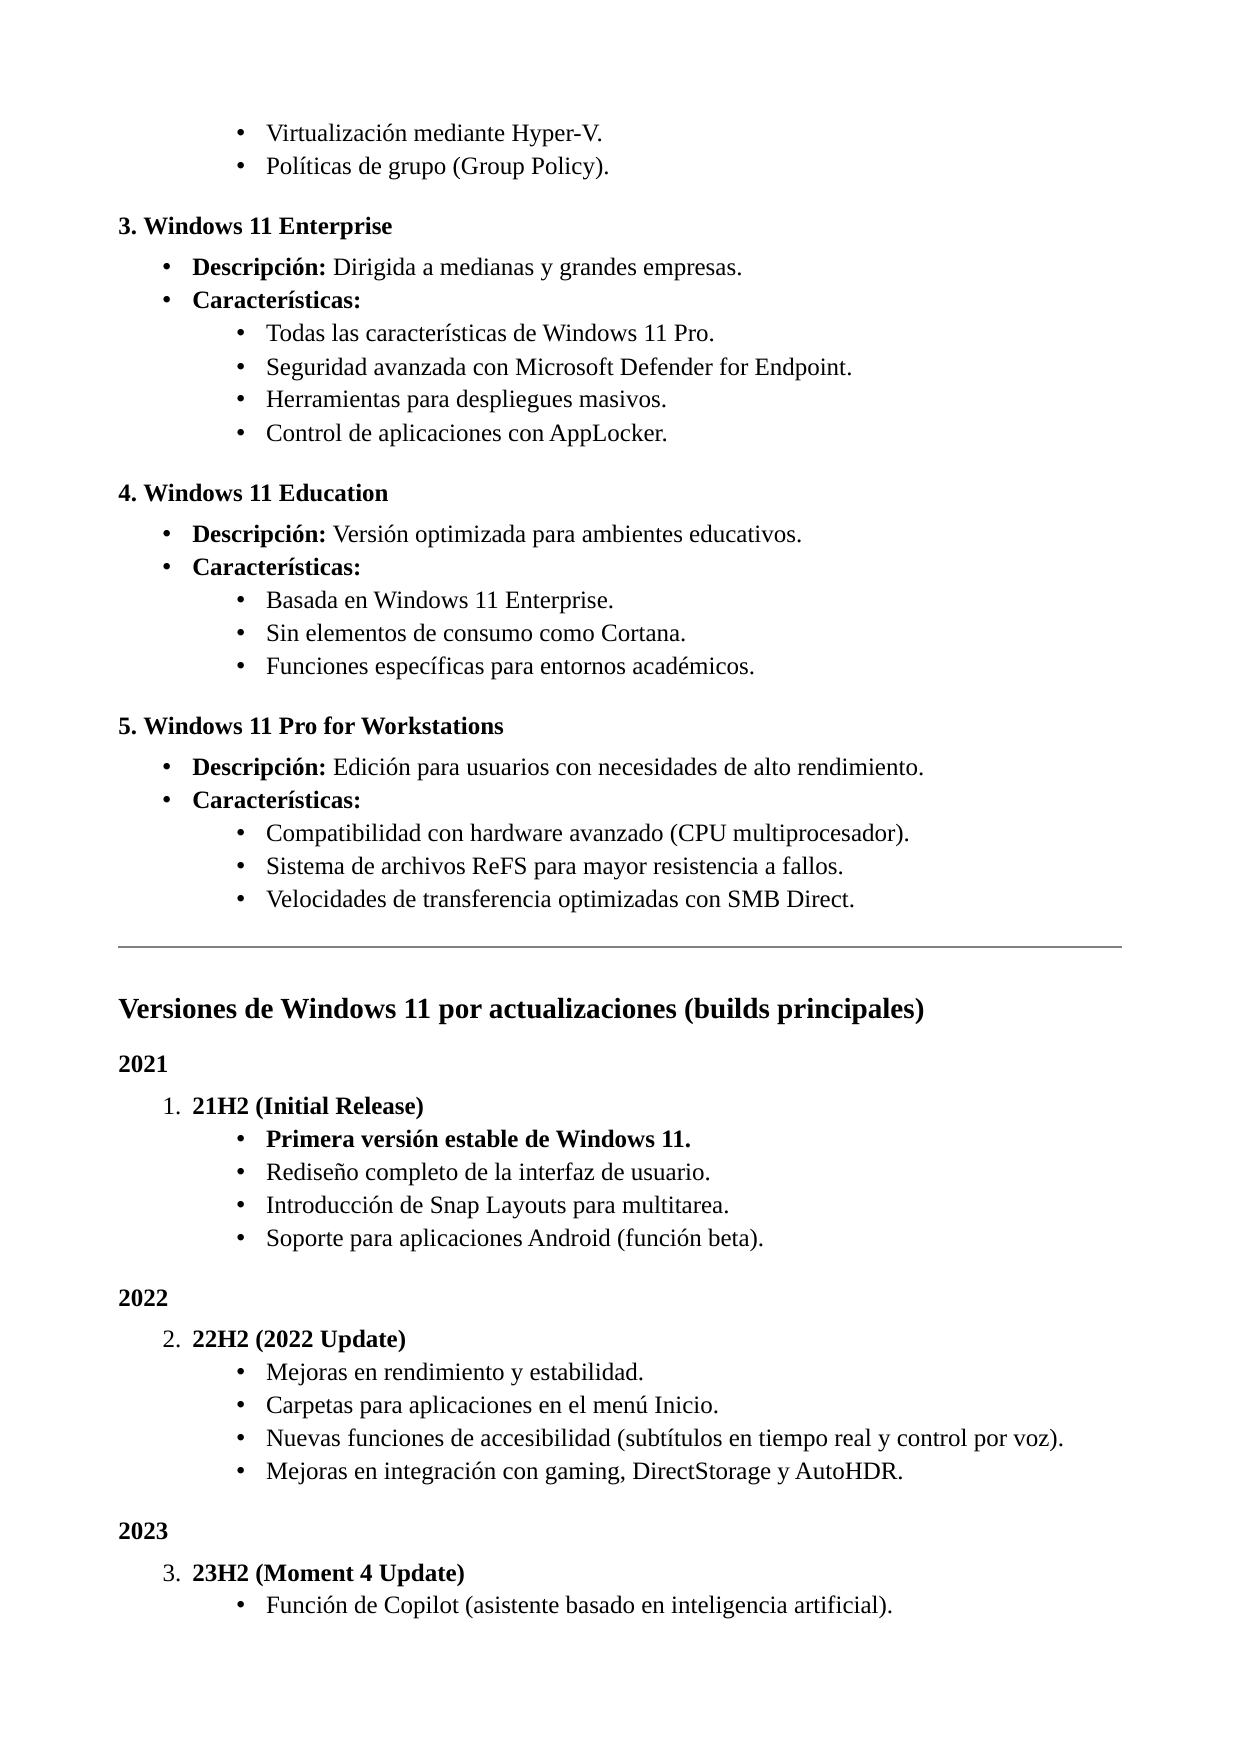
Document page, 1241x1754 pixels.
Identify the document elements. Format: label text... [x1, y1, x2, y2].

list Mejoras en integración con gaming, DirectStorage y AutoHDR. [236, 1456, 1122, 1485]
list Función de Copilot (asistente basado en inteligencia artificial). [236, 1591, 1122, 1619]
list 23H2 (Moment 4 Update) [162, 1558, 1122, 1586]
list Control de aplicaciones con AppLocker. [236, 418, 1122, 446]
list 22H2 (2022 Update) [162, 1324, 1122, 1353]
list Sin elementos de consumo como Cortana. [236, 618, 1122, 647]
list Compatibilidad con hardware avanzado (CPU multiprocesador). [236, 818, 1122, 847]
subtitle 5. Windows 11 Pro for Workstations [118, 711, 1122, 740]
subtitle Versiones de Windows 11 por actualizaciones (builds principales) [118, 991, 1122, 1024]
list Seguridad avanzada con Microsoft Defender for Endpoint. [236, 352, 1122, 380]
list Descripción: Dirigida a medianas y grandes empresas. [162, 252, 1122, 281]
list Velocidades de transferencia optimizadas con SMB Direct. [236, 884, 1122, 913]
subtitle 2021 [118, 1049, 1122, 1078]
list Primera versión estable de Windows 11. [236, 1124, 1122, 1152]
list Funciones específicas para entornos académicos. [236, 651, 1122, 680]
list Soporte para aplicaciones Android (función beta). [236, 1223, 1122, 1252]
subtitle 4. Windows 11 Education [118, 478, 1122, 506]
list Características: [162, 785, 1122, 814]
subtitle 3. Windows 11 Enterprise [118, 211, 1122, 240]
list Todas las características de Windows 11 Pro. [236, 318, 1122, 347]
list Virtualización mediante Hyper-V. [236, 118, 1122, 147]
subtitle 2023 [118, 1516, 1122, 1545]
subtitle 2022 [118, 1283, 1122, 1312]
list Rediseño completo de la interfaz de usuario. [236, 1157, 1122, 1186]
list Herramientas para despliegues masivos. [236, 384, 1122, 413]
list Características: [162, 552, 1122, 581]
list 21H2 (Initial Release) [162, 1091, 1122, 1119]
list Descripción: Edición para usuarios con necesidades de alto rendimiento. [162, 752, 1122, 781]
list Sistema de archivos ReFS para mayor resistencia a fallos. [236, 851, 1122, 880]
list Mejoras en rendimiento y estabilidad. [236, 1357, 1122, 1386]
list Introducción de Snap Layouts para multitarea. [236, 1190, 1122, 1218]
list Características: [162, 286, 1122, 314]
list Políticas de grupo (Group Policy). [236, 151, 1122, 180]
list Nuevas funciones de accesibilidad (subtítulos en tiempo real y control por voz). [236, 1423, 1122, 1452]
list Descripción: Versión optimizada para ambientes educativos. [162, 519, 1122, 548]
list Carpetas para aplicaciones en el menú Inicio. [236, 1390, 1122, 1419]
list Basada en Windows 11 Enterprise. [236, 585, 1122, 614]
